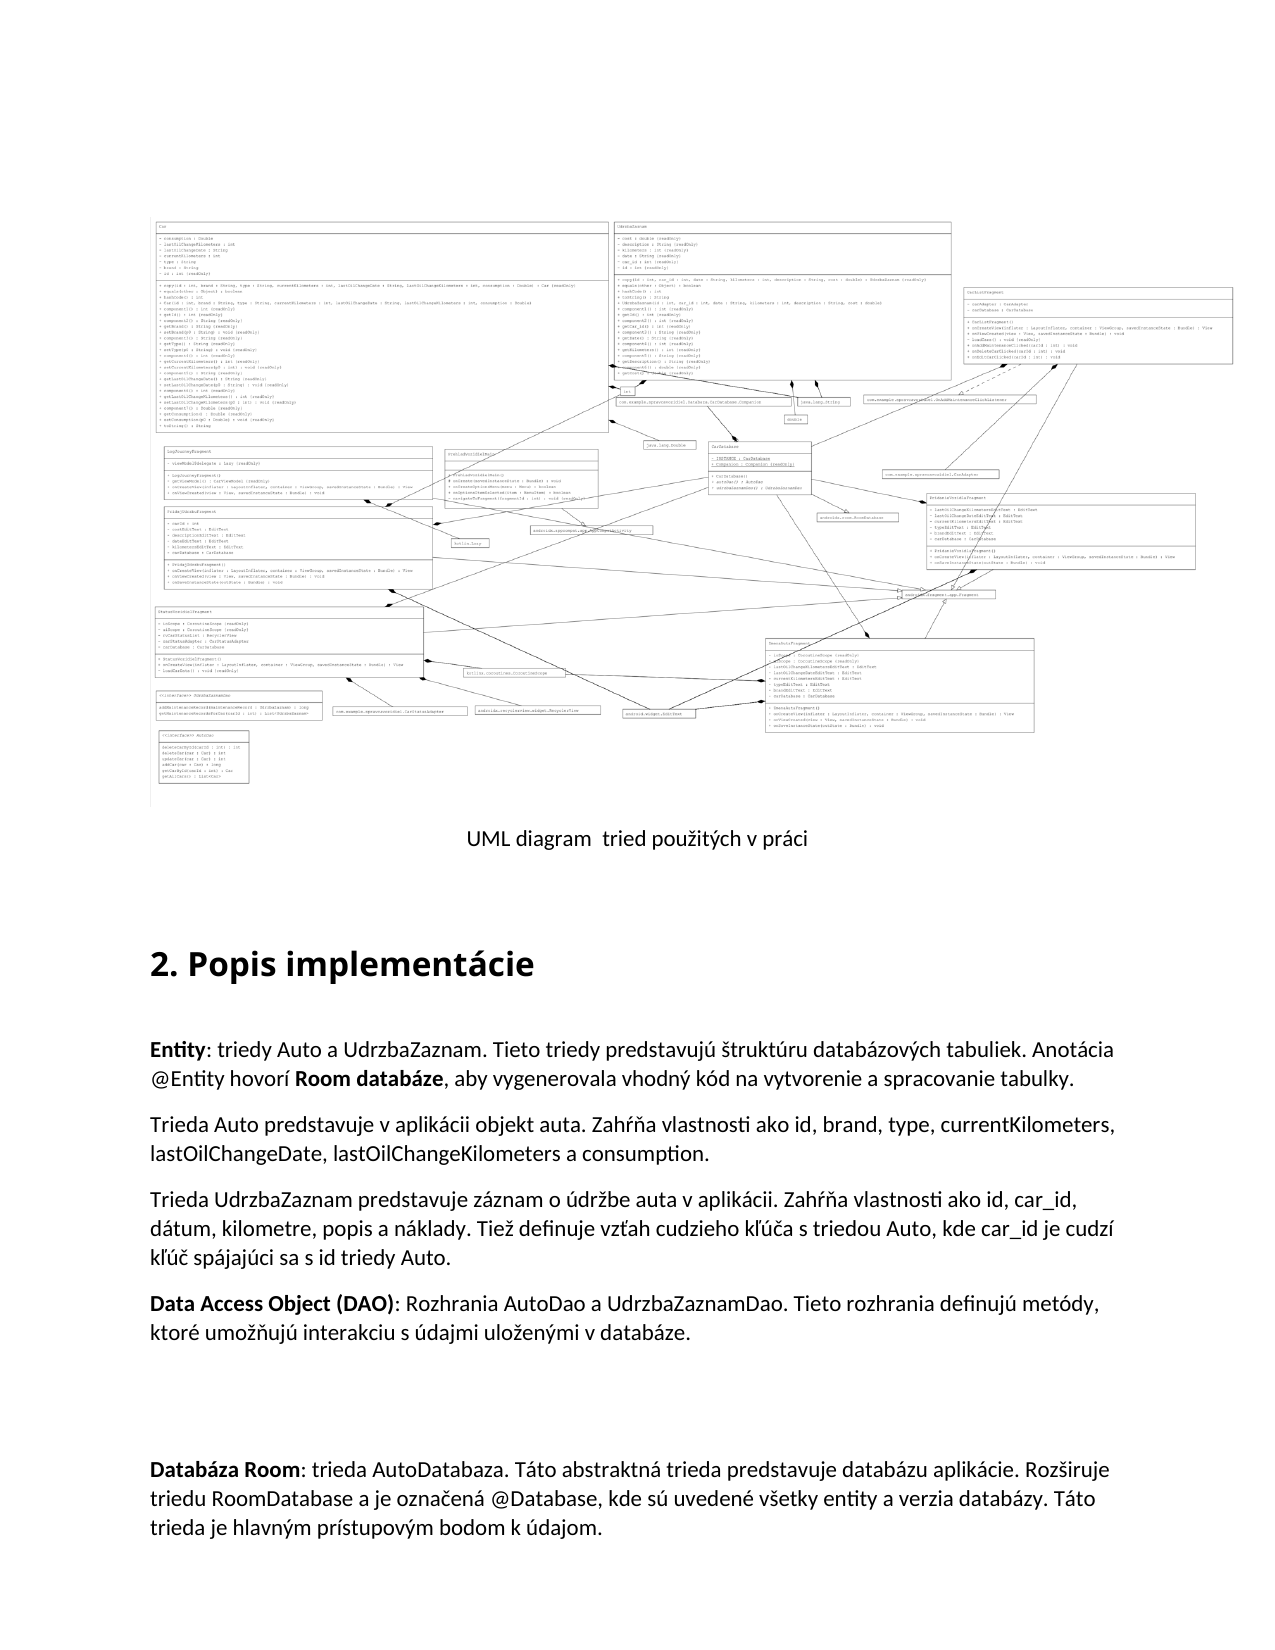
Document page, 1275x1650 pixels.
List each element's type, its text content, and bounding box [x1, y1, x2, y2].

subtitle 2. Popis implementácie [150, 941, 1125, 1033]
text Entity: triedy Auto a UdrzbaZaznam. Tieto triedy predstavujú štruktúru databázových tabuliek. Anotácia @Entity hovorí Room databáze, aby vygenerovala vhodný kód na vytvorenie a spracovanie tabulky. [150, 1035, 1125, 1092]
text Trieda UdrzbaZaznam predstavuje záznam o údržbe auta v aplikácii. Zahŕňa vlastnosti ako id, car_id, dátum, kilometre, popis a náklady. Tiež definuje vzťah cudzieho kľúča s triedou Auto, kde car_id je cudzí kľúč spájajúci sa s id triedy Auto. [150, 1185, 1125, 1271]
text UML diagram tried použitých v práci [150, 824, 1125, 852]
text Data Access Object (DAO): Rozhrania AutoDao a UdrzbaZaznamDao. Tieto rozhrania definujú metódy, ktoré umožňujú interakciu s údajmi uloženými v databáze. [150, 1289, 1125, 1346]
text Trieda Auto predstavuje v aplikácii objekt auta. Zahŕňa vlastnosti ako id, brand, type, currentKilometers, lastOilChangeDate, lastOilChangeKilometers a consumption. [150, 1110, 1125, 1167]
text Databáza Room: trieda AutoDatabaza. Táto abstraktná trieda predstavuje databázu aplikácie. Rozširuje triedu RoomDatabase a je označená @Database, kde sú uvedené všetky entity a verzia databázy. Táto trieda je hlavným prístupovým bodom k údajom. [150, 1455, 1125, 1541]
